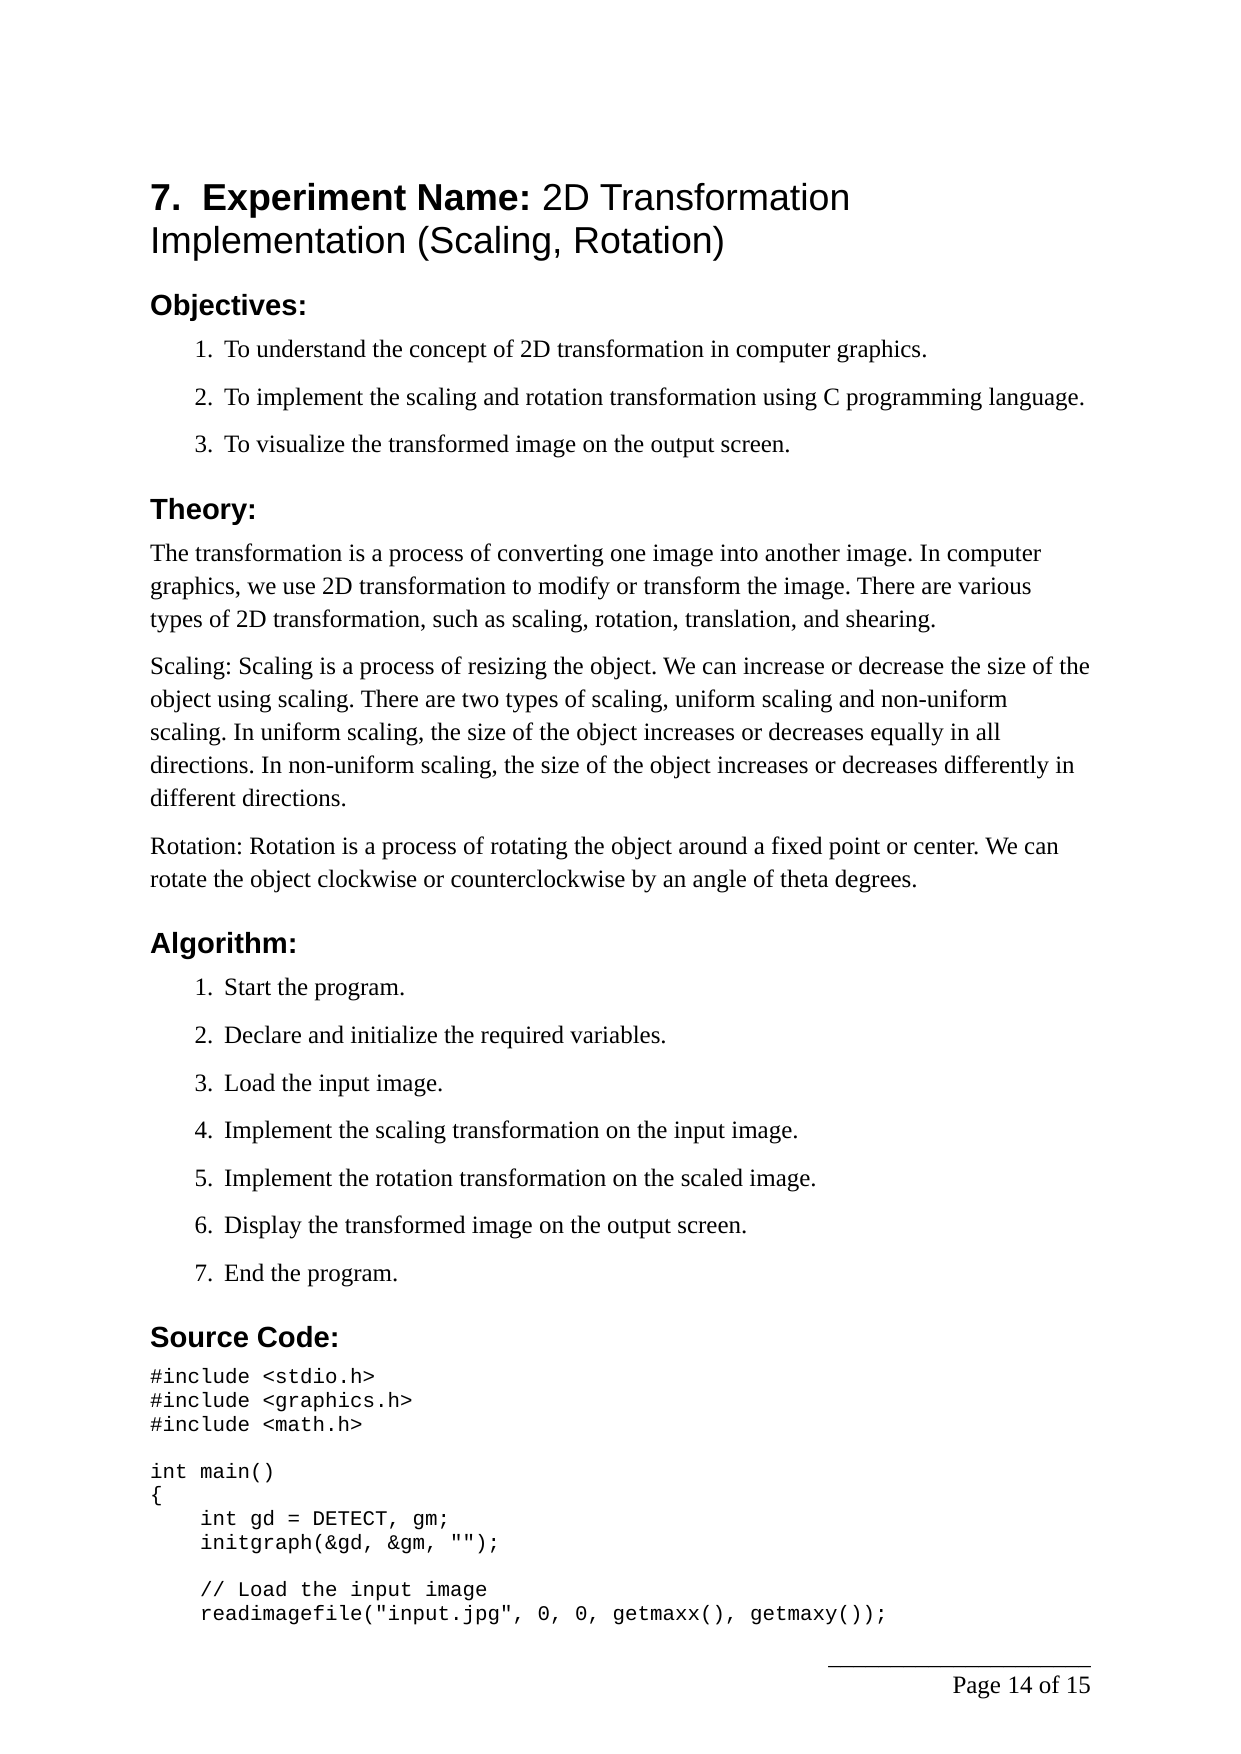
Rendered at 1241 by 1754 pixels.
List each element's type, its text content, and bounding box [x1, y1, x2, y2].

list To understand the concept of 2D transformation in computer graphics. [194, 334, 1091, 363]
subtitle 7. Experiment Name: 2D Transformation Implementation (Scaling, Rotation) [150, 175, 1091, 261]
subtitle Objectives: [150, 288, 1091, 322]
text #include <stdio.h> [150, 1366, 1091, 1390]
subtitle Theory: [150, 492, 1091, 525]
list Implement the scaling transformation on the input image. [194, 1115, 1091, 1144]
list Declare and initialize the required variables. [194, 1020, 1091, 1049]
text #include <math.h> [150, 1413, 1091, 1437]
list To visualize the transformed image on the output screen. [194, 429, 1091, 458]
list Display the transformed image on the output screen. [194, 1210, 1091, 1239]
text #include <graphics.h> [150, 1390, 1091, 1413]
list To implement the scaling and rotation transformation using C programming language. [194, 382, 1091, 411]
text int gd = DETECT, gm; [150, 1508, 1091, 1532]
list Load the input image. [194, 1068, 1091, 1096]
list Implement the rotation transformation on the scaled image. [194, 1163, 1091, 1192]
text initgraph(&gd, &gm, ""); [150, 1532, 1091, 1555]
subtitle Source Code: [150, 1320, 1091, 1354]
text readimagefile("input.jpg", 0, 0, getmaxx(), getmaxy()); [150, 1603, 1091, 1626]
list Start the program. [194, 972, 1091, 1001]
text int main() [150, 1461, 1091, 1484]
text The transformation is a process of converting one image into another image. In computer graphics, we use 2D transformation to modify or transform the image. There are various types of 2D transformation, such as scaling, rotation, translation, and shearing. [150, 538, 1091, 633]
text Scaling: Scaling is a process of resizing the object. We can increase or decrease the size of the object using scaling. There are two types of scaling, uniform scaling and non-uniform scaling. In uniform scaling, the size of the object increases or decreases equally in all directions. In non-uniform scaling, the size of the object increases or decreases differently in different directions. [150, 651, 1091, 812]
subtitle Algorithm: [150, 926, 1091, 960]
text // Load the input image [150, 1579, 1091, 1603]
text Rotation: Rotation is a process of rotating the object around a fixed point or center. We can rotate the object clockwise or counterclockwise by an angle of theta degrees. [150, 831, 1091, 893]
list End the program. [194, 1258, 1091, 1287]
text { [150, 1484, 1091, 1508]
